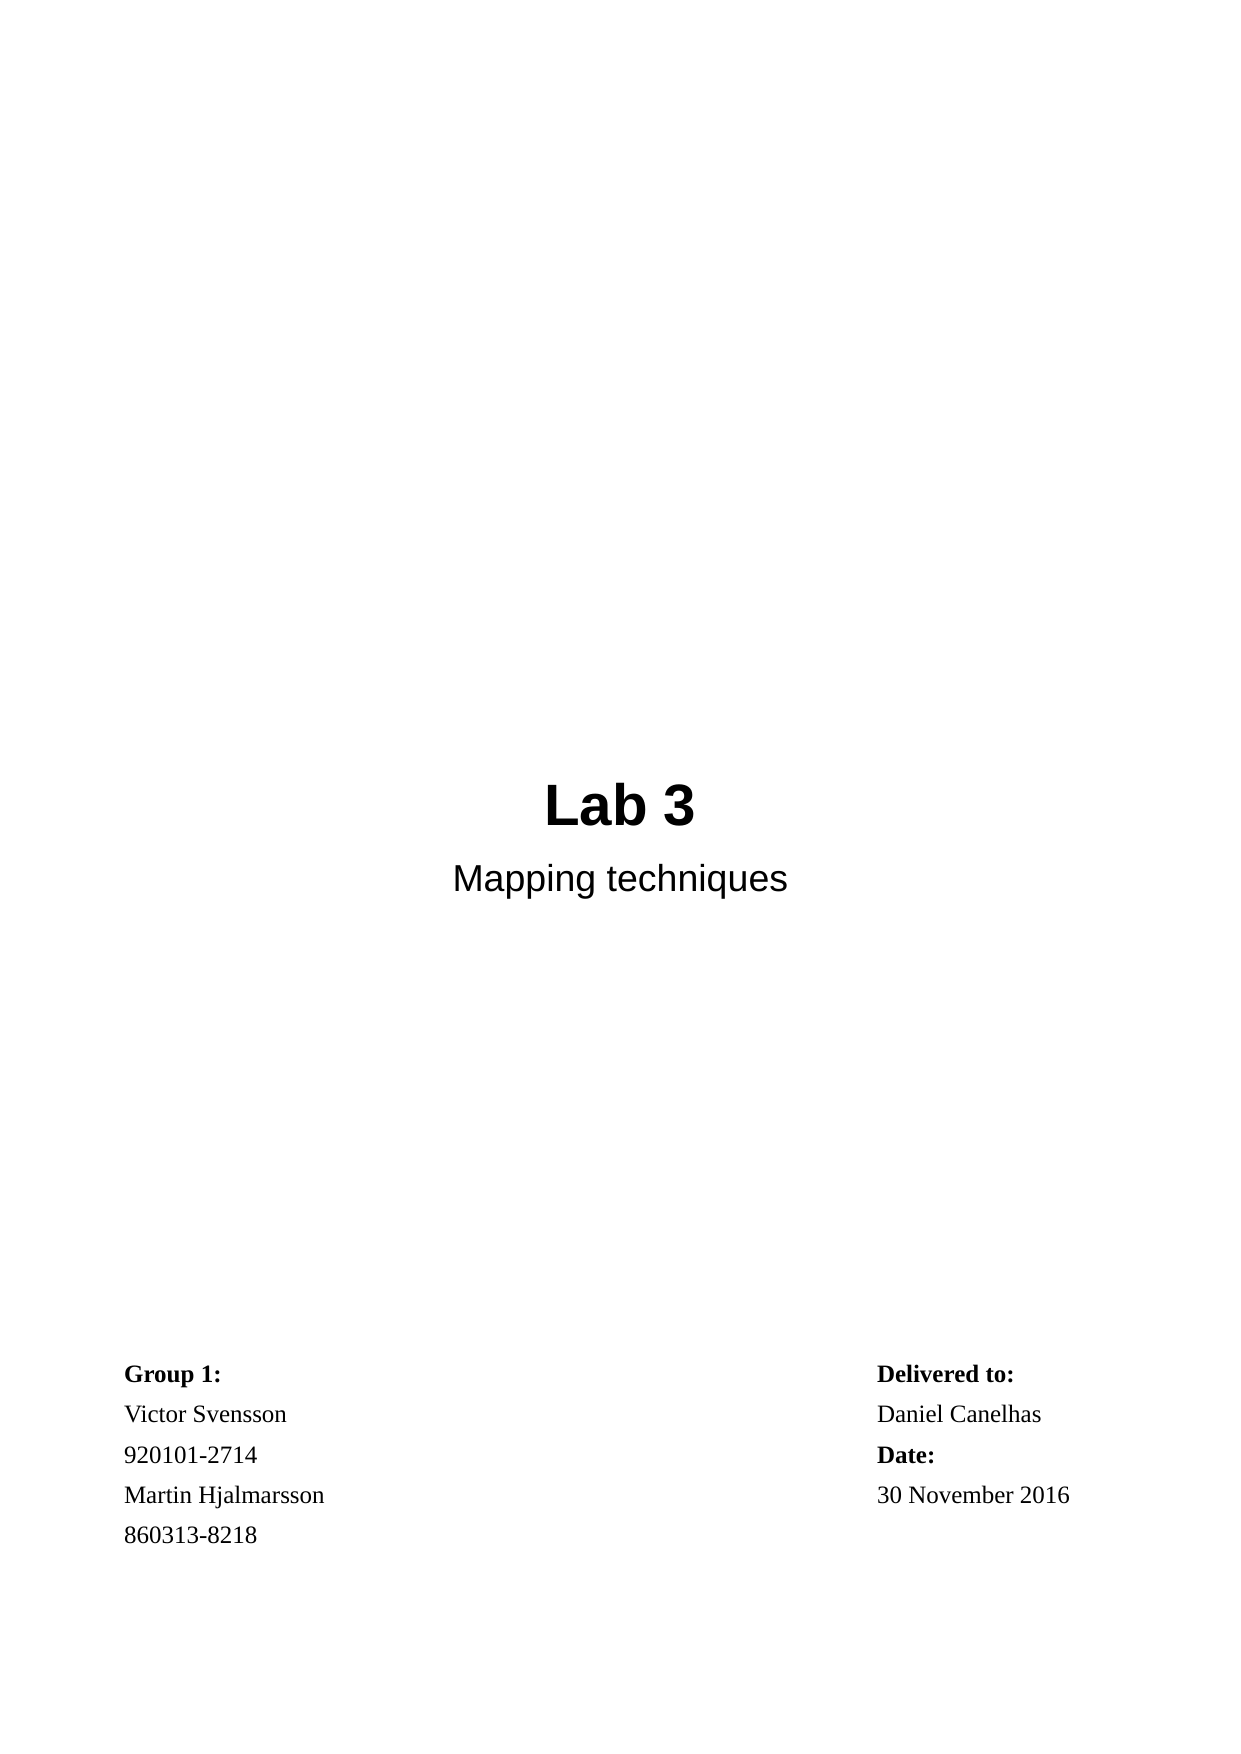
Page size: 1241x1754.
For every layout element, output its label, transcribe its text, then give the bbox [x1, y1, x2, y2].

title Lab 3 [118, 771, 1122, 838]
table_cell Martin Hjalmarsson [118, 1474, 369, 1514]
table_cell 920101-2714 [118, 1434, 369, 1474]
table_cell [871, 1515, 1122, 1555]
table_header Group 1: [118, 1354, 369, 1394]
table_cell [369, 1515, 620, 1555]
table_header [369, 1354, 620, 1394]
table_cell 30 November 2016 [871, 1474, 1122, 1514]
table_cell [369, 1434, 620, 1474]
table_cell Date: [871, 1434, 1122, 1474]
table_cell [620, 1434, 871, 1474]
table_cell [369, 1394, 620, 1434]
table_cell Daniel Canelhas [871, 1394, 1122, 1434]
table_cell [620, 1515, 871, 1555]
table_cell [620, 1474, 871, 1514]
subtitle Mapping techniques [118, 856, 1122, 899]
table_cell [369, 1474, 620, 1514]
table_cell 860313-8218 [118, 1515, 369, 1555]
table_header Delivered to: [871, 1354, 1122, 1394]
table_header [620, 1354, 871, 1394]
table_cell Victor Svensson [118, 1394, 369, 1434]
table_cell [620, 1394, 871, 1434]
